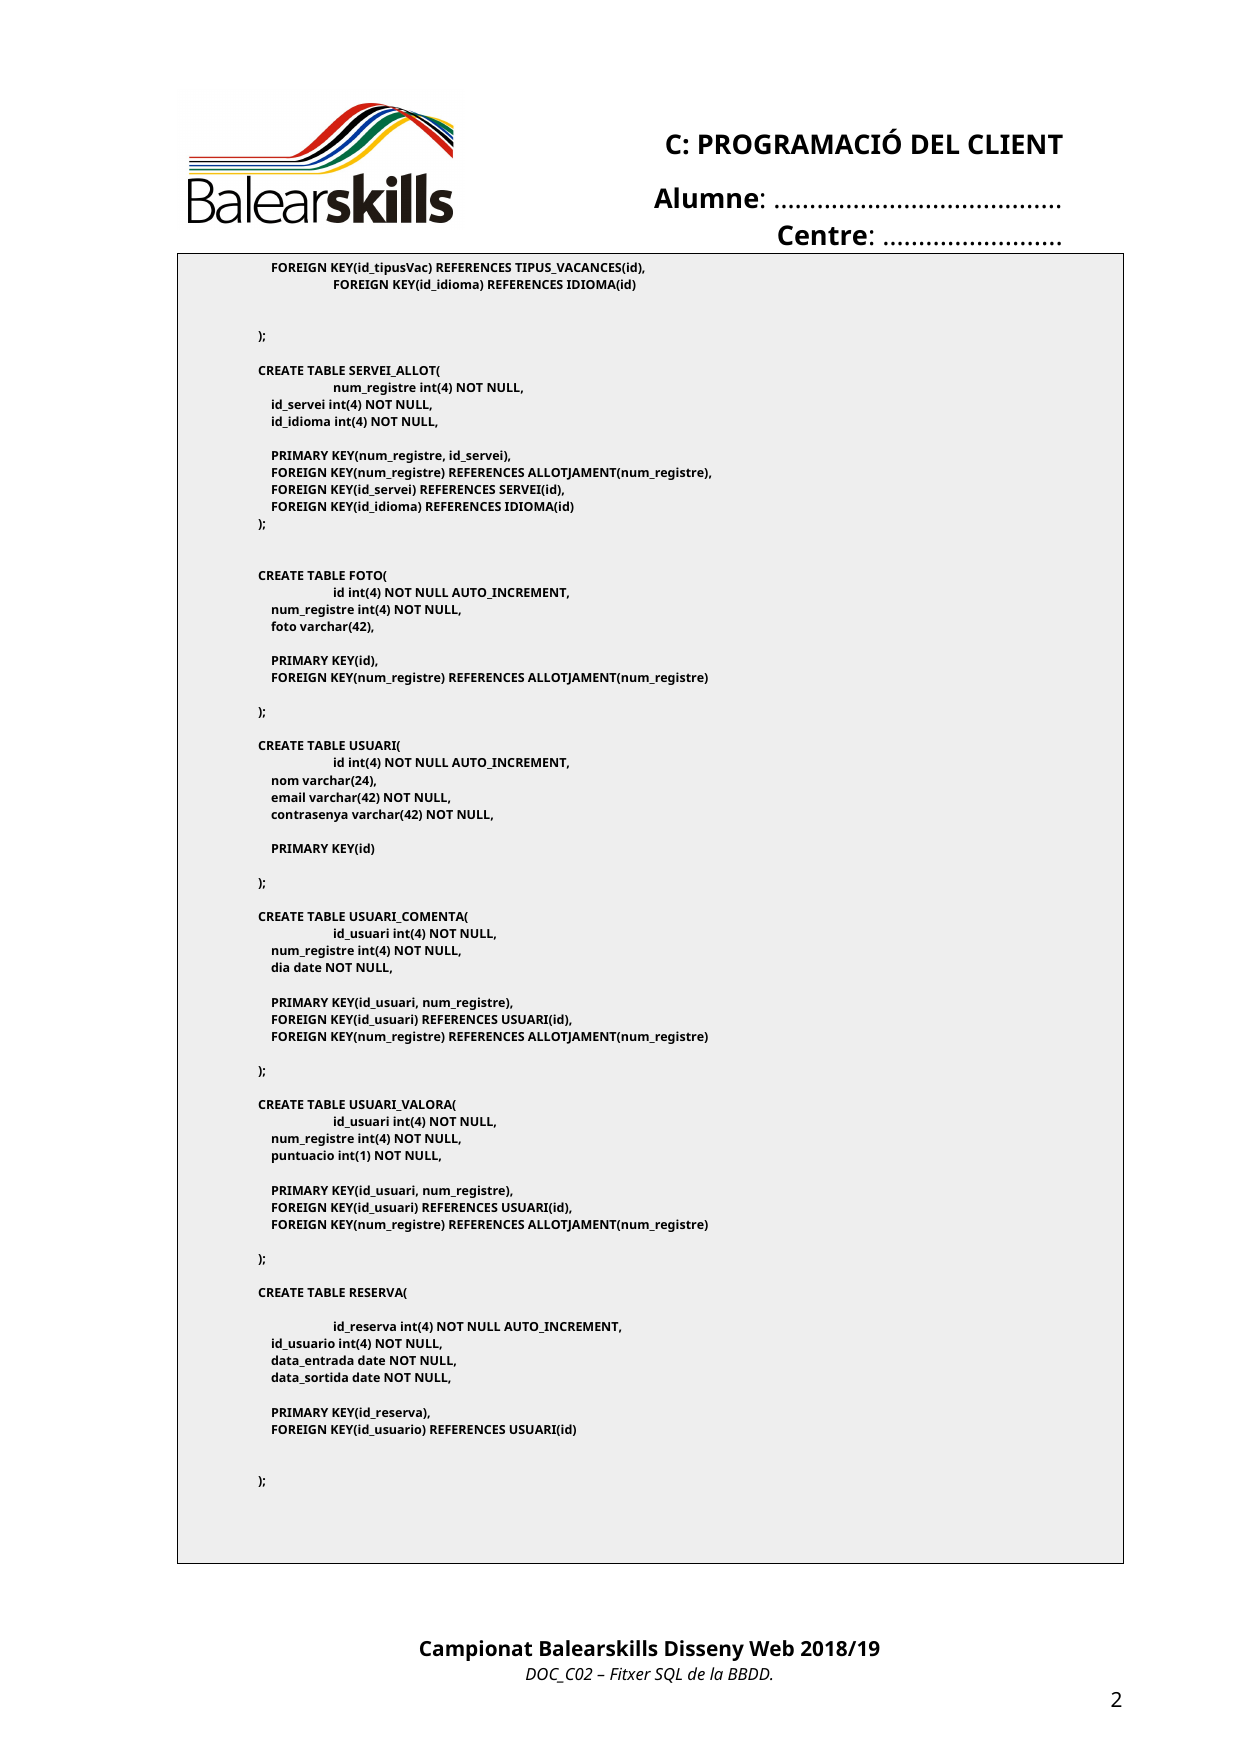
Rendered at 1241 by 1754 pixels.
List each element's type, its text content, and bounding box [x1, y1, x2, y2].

table_cell FOREIGN KEY(id_tipusVac) REFERENCES TIPUS_VACANCES(id), FOREIGN KEY(id_idioma) REFERENCES IDIOMA(id) ); CREATE TABLE SERVEI_ALLOT( num_registre int(4) NOT NULL, id_servei int(4) NOT NULL, id_idioma int(4) NOT NULL, PRIMARY KEY(num_registre, id_servei), FOREIGN KEY(num_registre) REFERENCES ALLOTJAMENT(num_registre), FOREIGN KEY(id_servei) REFERENCES SERVEI(id), FOREIGN KEY(id_idioma) REFERENCES IDIOMA(id) ); CREATE TABLE FOTO( id int(4) NOT NULL AUTO_INCREMENT, num_registre int(4) NOT NULL, foto varchar(42), PRIMARY KEY(id), FOREIGN KEY(num_registre) REFERENCES ALLOTJAMENT(num_registre) ); CREATE TABLE USUARI( id int(4) NOT NULL AUTO_INCREMENT, nom varchar(24), email varchar(42) NOT NULL, contrasenya varchar(42) NOT NULL, PRIMARY KEY(id) ); CREATE TABLE USUARI_COMENTA( id_usuari int(4) NOT NULL, num_registre int(4) NOT NULL, dia date NOT NULL, PRIMARY KEY(id_usuari, num_registre), FOREIGN KEY(id_usuari) REFERENCES USUARI(id), FOREIGN KEY(num_registre) REFERENCES ALLOTJAMENT(num_registre) ); CREATE TABLE USUARI_VALORA( id_usuari int(4) NOT NULL, num_registre int(4) NOT NULL, puntuacio int(1) NOT NULL, PRIMARY KEY(id_usuari, num_registre), FOREIGN KEY(id_usuari) REFERENCES USUARI(id), FOREIGN KEY(num_registre) REFERENCES ALLOTJAMENT(num_registre) ); CREATE TABLE RESERVA( id_reserva int(4) NOT NULL AUTO_INCREMENT, id_usuario int(4) NOT NULL, data_entrada date NOT NULL, data_sortida date NOT NULL, PRIMARY KEY(id_reserva), FOREIGN KEY(id_usuario) REFERENCES USUARI(id) ); [178, 254, 1123, 1563]
picture [177, 89, 465, 230]
